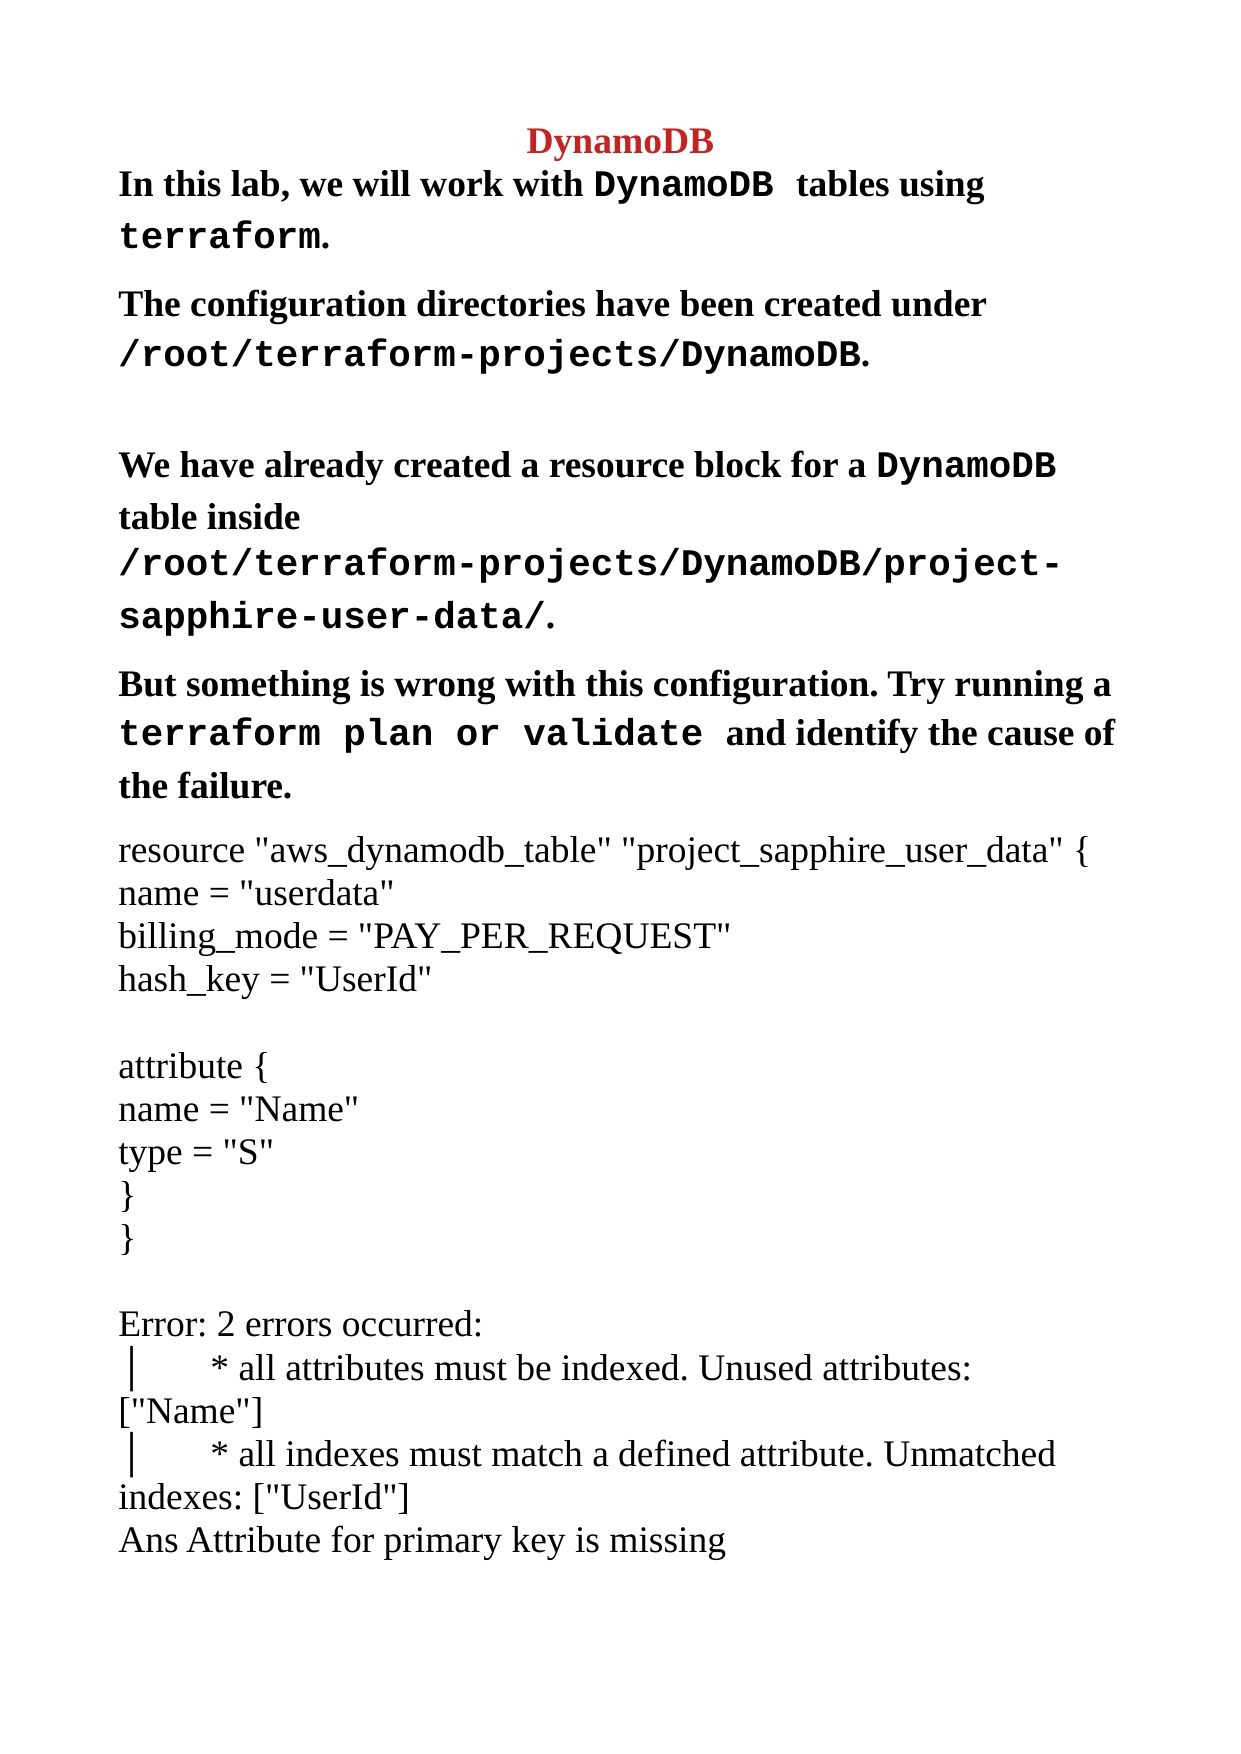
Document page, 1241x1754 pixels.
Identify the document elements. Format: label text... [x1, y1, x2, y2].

text type = "S" [118, 1129, 1122, 1172]
text │ * all indexes must match a defined attribute. Unmatched indexes: ["UserId"] [118, 1431, 1122, 1517]
text name = "Name" [118, 1086, 1122, 1129]
text name = "userdata" [118, 871, 1122, 914]
text } [118, 1216, 1122, 1259]
text The configuration directories have been created under /root/terraform-projects/DynamoDB. [118, 282, 1122, 377]
text │ * all attributes must be indexed. Unused attributes: ["Name"] [118, 1345, 1122, 1431]
text We have already created a resource block for a DynamoDB table inside /root/terraform-projects/DynamoDB/project-sapphire-user-data/. [118, 442, 1122, 639]
text DynamoDB [118, 118, 1122, 161]
text resource "aws_dynamodb_table" "project_sapphire_user_data" { [118, 827, 1122, 871]
text Ans Attribute for primary key is missing [118, 1517, 1122, 1561]
text In this lab, we will work with DynamoDB tables using terraform. [118, 161, 1122, 260]
text billing_mode = "PAY_PER_REQUEST" [118, 914, 1122, 957]
text hash_key = "UserId" [118, 957, 1122, 1000]
text } [118, 1172, 1122, 1216]
text Error: 2 errors occurred: [118, 1302, 1122, 1345]
text attribute { [118, 1043, 1122, 1086]
text But something is wrong with this configuration. Try running a terraform plan or validate and identify the cause of the failure. [118, 661, 1122, 806]
